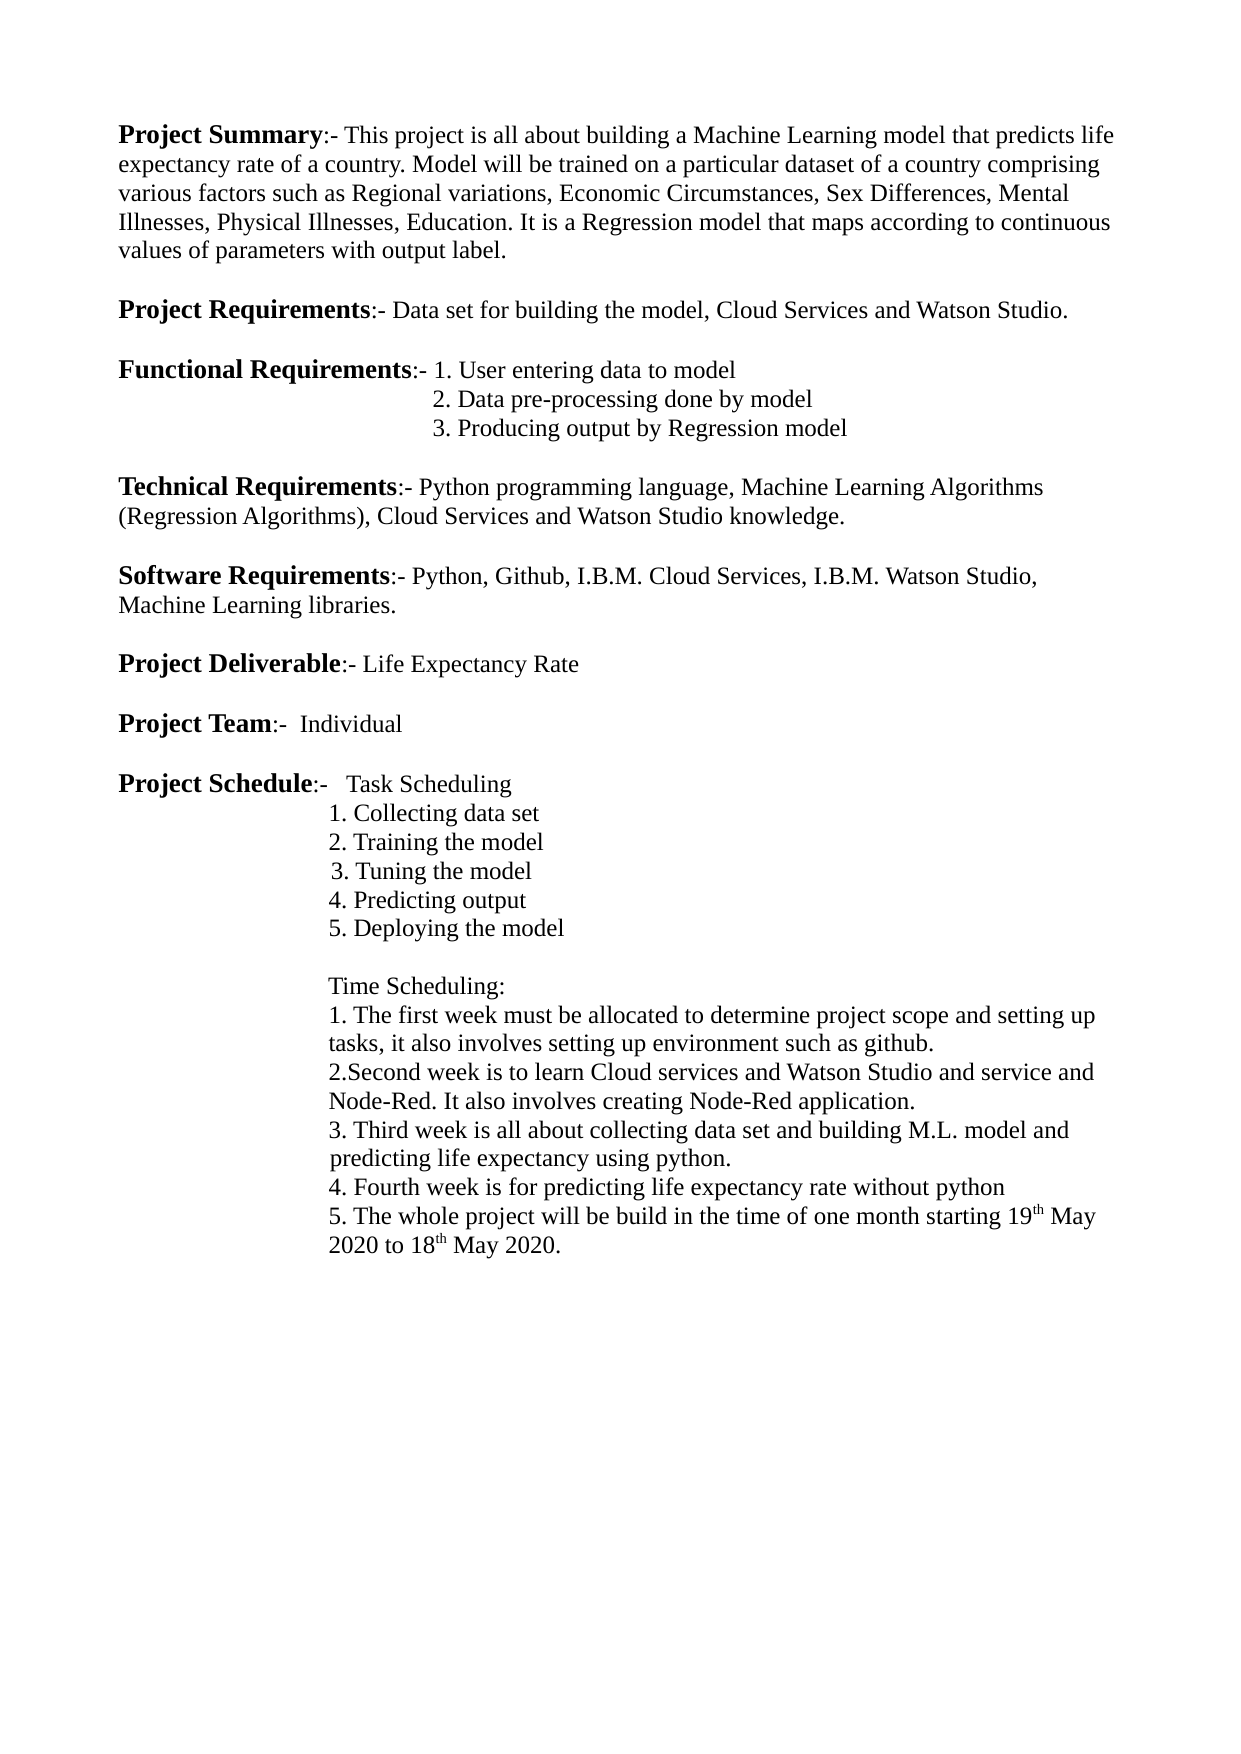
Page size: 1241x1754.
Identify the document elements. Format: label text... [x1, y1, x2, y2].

text 5. The whole project will be build in the time of one month starting 19th May 2020 to 18th May 2020. [118, 1201, 1122, 1258]
text Software Requirements:- Python, Github, I.B.M. Cloud Services, I.B.M. Watson Studio, Machine Learning libraries. [118, 559, 1122, 619]
text 2. Data pre-processing done by model [118, 384, 1122, 413]
text Project Requirements:- Data set for building the model, Cloud Services and Watson Studio. [118, 293, 1122, 324]
text 3. Third week is all about collecting data set and building M.L. model and predicting life expectancy using python. [118, 1115, 1122, 1172]
text Technical Requirements:- Python programming language, Machine Learning Algorithms (Regression Algorithms), Cloud Services and Watson Studio knowledge. [118, 470, 1122, 530]
text 5. Deploying the model [118, 913, 1122, 942]
text 2. Training the model [118, 827, 1122, 856]
text Time Scheduling: [118, 971, 1122, 1000]
text 1. The first week must be allocated to determine project scope and setting up tasks, it also involves setting up environment such as github. [118, 1000, 1122, 1057]
text Project Schedule:- Task Scheduling [118, 767, 1122, 798]
text 2.Second week is to learn Cloud services and Watson Studio and service and Node-Red. It also involves creating Node-Red application. [118, 1057, 1122, 1115]
text 3. Tuning the model [118, 856, 1122, 885]
text 1. Collecting data set [118, 798, 1122, 827]
text 4. Fourth week is for predicting life expectancy rate without python [118, 1172, 1122, 1201]
text Project Summary:- This project is all about building a Machine Learning model that predicts life expectancy rate of a country. Model will be trained on a particular dataset of a country comprising various factors such as Regional variations, Economic Circumstances, Sex Differences, Mental Illnesses, Physical Illnesses, Education. It is a Regression model that maps according to continuous values of parameters with output label. [118, 118, 1122, 264]
text Project Deliverable:- Life Expectancy Rate [118, 648, 1122, 679]
text 3. Producing output by Regression model [118, 413, 1122, 442]
text 4. Predicting output [118, 885, 1122, 913]
text Functional Requirements:- 1. User entering data to model [118, 353, 1122, 384]
text Project Team:- Individual [118, 707, 1122, 739]
